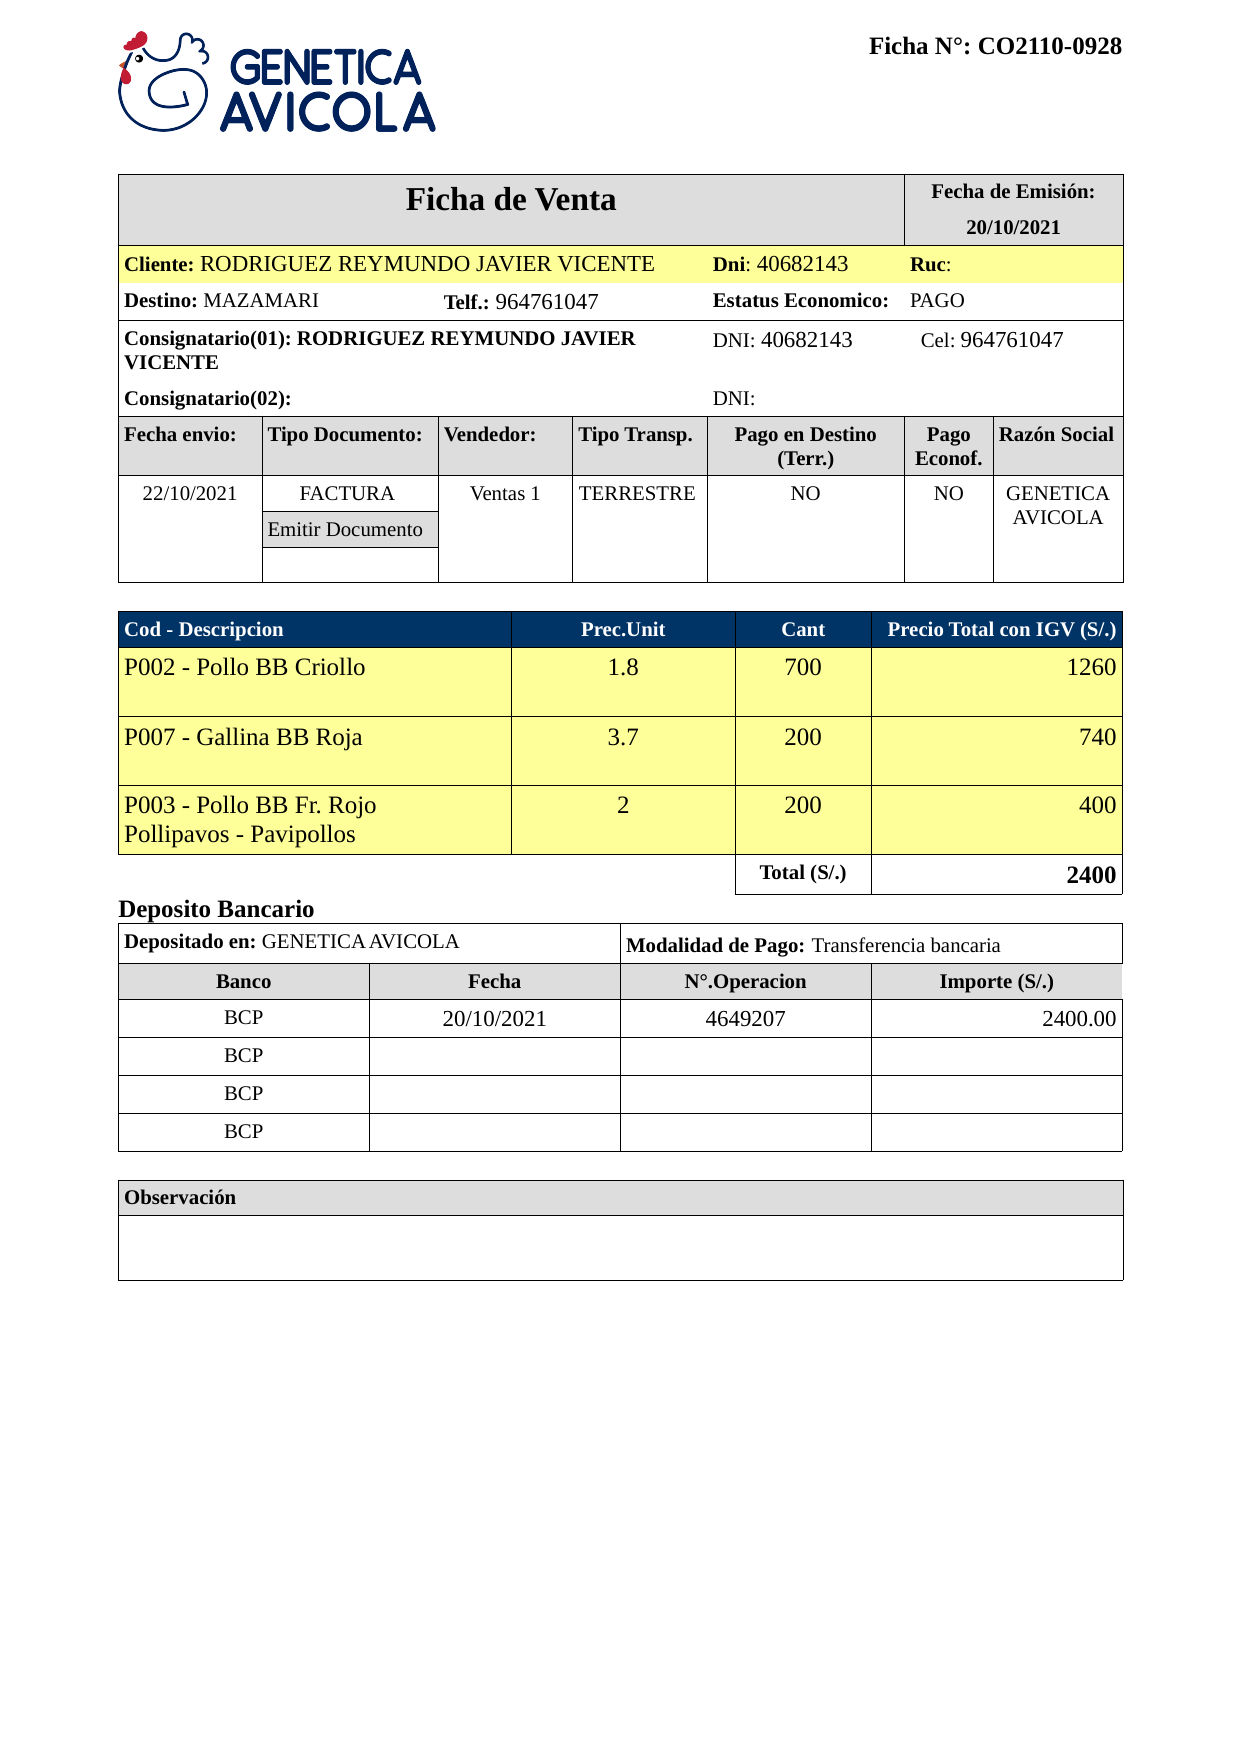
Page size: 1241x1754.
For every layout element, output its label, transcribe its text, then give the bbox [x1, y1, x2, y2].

table_header Depositado en: GENETICA AVICOLA [119, 924, 620, 963]
table_cell BCP [119, 1076, 369, 1113]
text Deposito Bancario [118, 894, 1122, 923]
table_cell Banco [119, 964, 369, 999]
table_cell NO [905, 476, 993, 582]
table_cell 400 [872, 786, 1122, 854]
table_cell 20/10/2021 [905, 209, 1123, 245]
table_cell Cliente: RODRIGUEZ REYMUNDO JAVIER VICENTE [119, 246, 707, 283]
table_cell [872, 1076, 1122, 1113]
table_cell 740 [872, 717, 1122, 785]
table_cell Tipo Transp. [573, 417, 707, 475]
table_cell 2400.00 [872, 1000, 1122, 1037]
table_cell TERRESTRE [573, 476, 707, 582]
table_header Prec.Unit [512, 612, 735, 647]
table_cell Emitir Documento [263, 512, 438, 547]
table_cell Dni: 40682143 [707, 246, 904, 283]
table_cell BCP [119, 1000, 369, 1037]
table_cell Pago en Destino (Terr.) [708, 417, 904, 475]
table_cell DNI: [707, 380, 1123, 416]
table_cell DNI: 40682143 [707, 321, 915, 380]
table_cell FACTURA [263, 476, 438, 511]
table_cell Tipo Documento: [263, 417, 438, 475]
table_cell Fecha [370, 964, 620, 999]
table_cell GENETICA AVICOLA [994, 476, 1123, 582]
table_header Modalidad de Pago: Transferencia bancaria [621, 924, 1122, 963]
table_cell P003 - Pollo BB Fr. Rojo Pollipavos - Pavipollos [119, 786, 511, 854]
table_cell Consignatario(02): [119, 380, 707, 416]
table_cell Cel: 964761047 [915, 321, 1123, 380]
table_cell Ruc: [904, 246, 1123, 283]
table_cell [263, 548, 438, 582]
table_cell 1.8 [512, 648, 735, 716]
table_cell 22/10/2021 [119, 476, 262, 582]
table_cell 4649207 [621, 1000, 871, 1037]
table_header Observación [119, 1181, 1123, 1215]
table_cell Consignatario(01): RODRIGUEZ REYMUNDO JAVIER VICENTE [119, 321, 707, 380]
table_cell BCP [119, 1038, 369, 1075]
table_cell [370, 1114, 620, 1151]
table_cell 700 [736, 648, 871, 716]
table_cell Total (S/.) [736, 855, 871, 894]
table_cell NO [708, 476, 904, 582]
table_cell [511, 855, 735, 894]
table_cell [118, 855, 511, 894]
table_cell Pago Econof. [905, 417, 993, 475]
table_cell 1260 [872, 648, 1122, 716]
table_cell 3.7 [512, 717, 735, 785]
picture [118, 31, 436, 132]
table_cell Vendedor: [439, 417, 572, 475]
table_cell 20/10/2021 [370, 1000, 620, 1037]
table_header Fecha de Emisión: [905, 175, 1123, 209]
table_cell 2400 [872, 855, 1122, 894]
table_cell [621, 1076, 871, 1113]
table_cell P002 - Pollo BB Criollo [119, 648, 511, 716]
table_cell [621, 1038, 871, 1075]
table_cell [872, 1114, 1122, 1151]
table_header Cod - Descripcion [119, 612, 511, 647]
table_header Precio Total con IGV (S/.) [872, 612, 1122, 647]
table_cell [370, 1076, 620, 1113]
table_header Ficha de Venta [119, 175, 904, 245]
table_cell 2 [512, 786, 735, 854]
table_cell Razón Social [994, 417, 1123, 475]
table_cell Fecha envio: [119, 417, 262, 475]
table_cell [872, 1038, 1122, 1075]
table_cell [119, 1216, 1123, 1279]
table_cell N°.Operacion [621, 964, 871, 999]
table_cell BCP [119, 1114, 369, 1151]
table_cell Importe (S/.) [872, 964, 1122, 999]
table_cell [621, 1114, 871, 1151]
table_cell Destino: MAZAMARI [119, 283, 438, 320]
table_cell P007 - Gallina BB Roja [119, 717, 511, 785]
table_cell 200 [736, 717, 871, 785]
table_cell Ventas 1 [439, 476, 572, 582]
table_cell [370, 1038, 620, 1075]
table_cell Telf.: 964761047 [438, 283, 707, 320]
table_cell 200 [736, 786, 871, 854]
table_cell Estatus Economico: [707, 283, 904, 320]
table_cell PAGO [904, 283, 1123, 320]
table_header Cant [736, 612, 871, 647]
